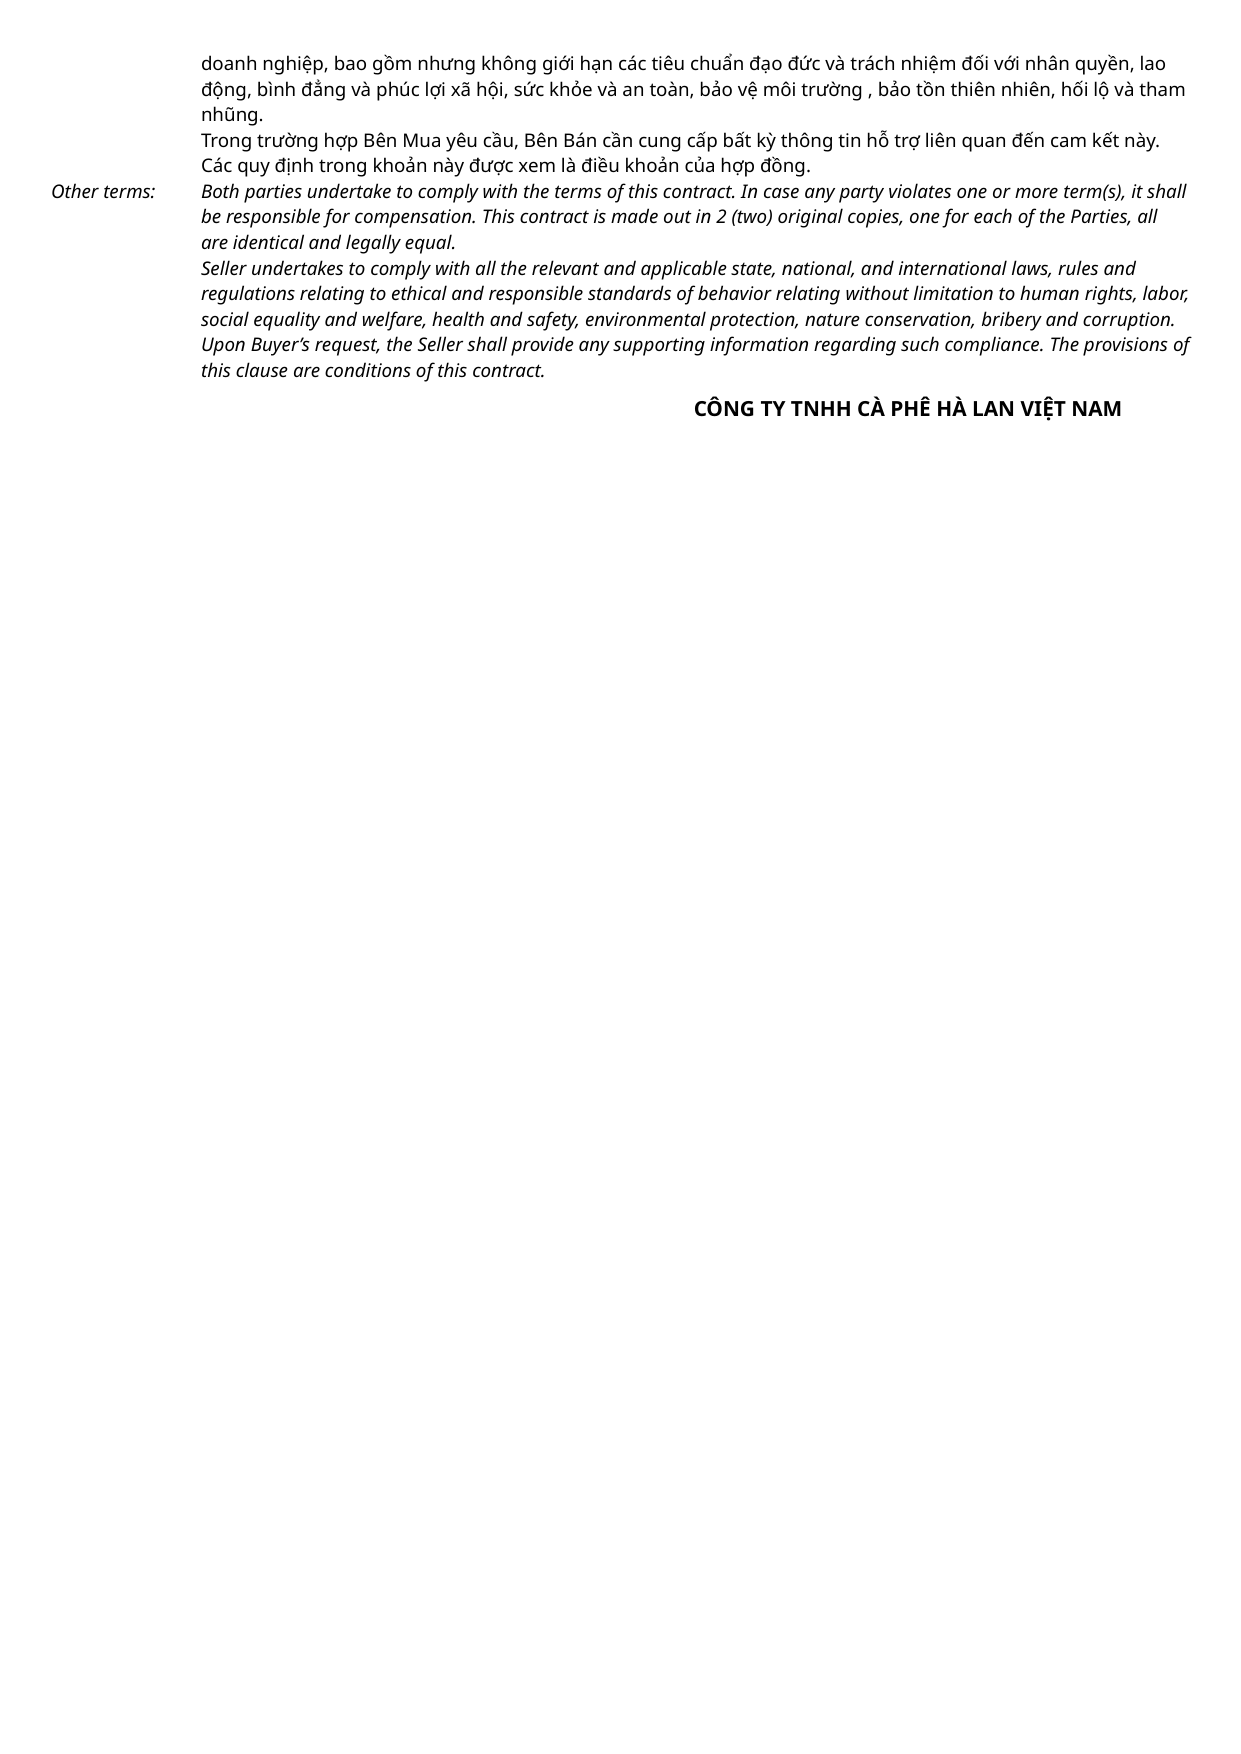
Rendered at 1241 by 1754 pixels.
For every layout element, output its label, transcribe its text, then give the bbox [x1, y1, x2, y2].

table_cell Other terms: [45, 45, 195, 388]
table_cell CÔNG TY TNHH CÀ PHÊ HÀ LAN VIỆT NAM [620, 388, 1196, 428]
table_cell <o.partner_id.name> [45, 388, 620, 428]
table_cell doanh nghiệp, bao gồm nhưng không giới hạn các tiêu chuẩn đạo đức và trách nhiệm đối với nhân quyền, lao động, bình đẳng và phúc lợi xã hội, sức khỏe và an toàn, bảo vệ môi trường , bảo tồn thiên nhiên, hối lộ và tham nhũng. Trong trường hợp Bên Mua yêu cầu, Bên Bán cần cung cấp bất kỳ thông tin hỗ trợ liên quan đến cam kết này. Các quy định trong khoản này được xem là điều khoản của hợp đồng. Both parties undertake to comply with the terms of this contract. In case any party violates one or more term(s), it shall be responsible for compensation. This contract is made out in 2 (two) original copies, one for each of the Parties, all are identical and legally equal. Seller undertakes to comply with all the relevant and applicable state, national, and international laws, rules and regulations relating to ethical and responsible standards of behavior relating without limitation to human rights, labor, social equality and welfare, health and safety, environmental protection, nature conservation, bribery and corruption. Upon Buyer’s request, the Seller shall provide any supporting information regarding such compliance. The provisions of this clause are conditions of this contract. [195, 45, 1196, 388]
